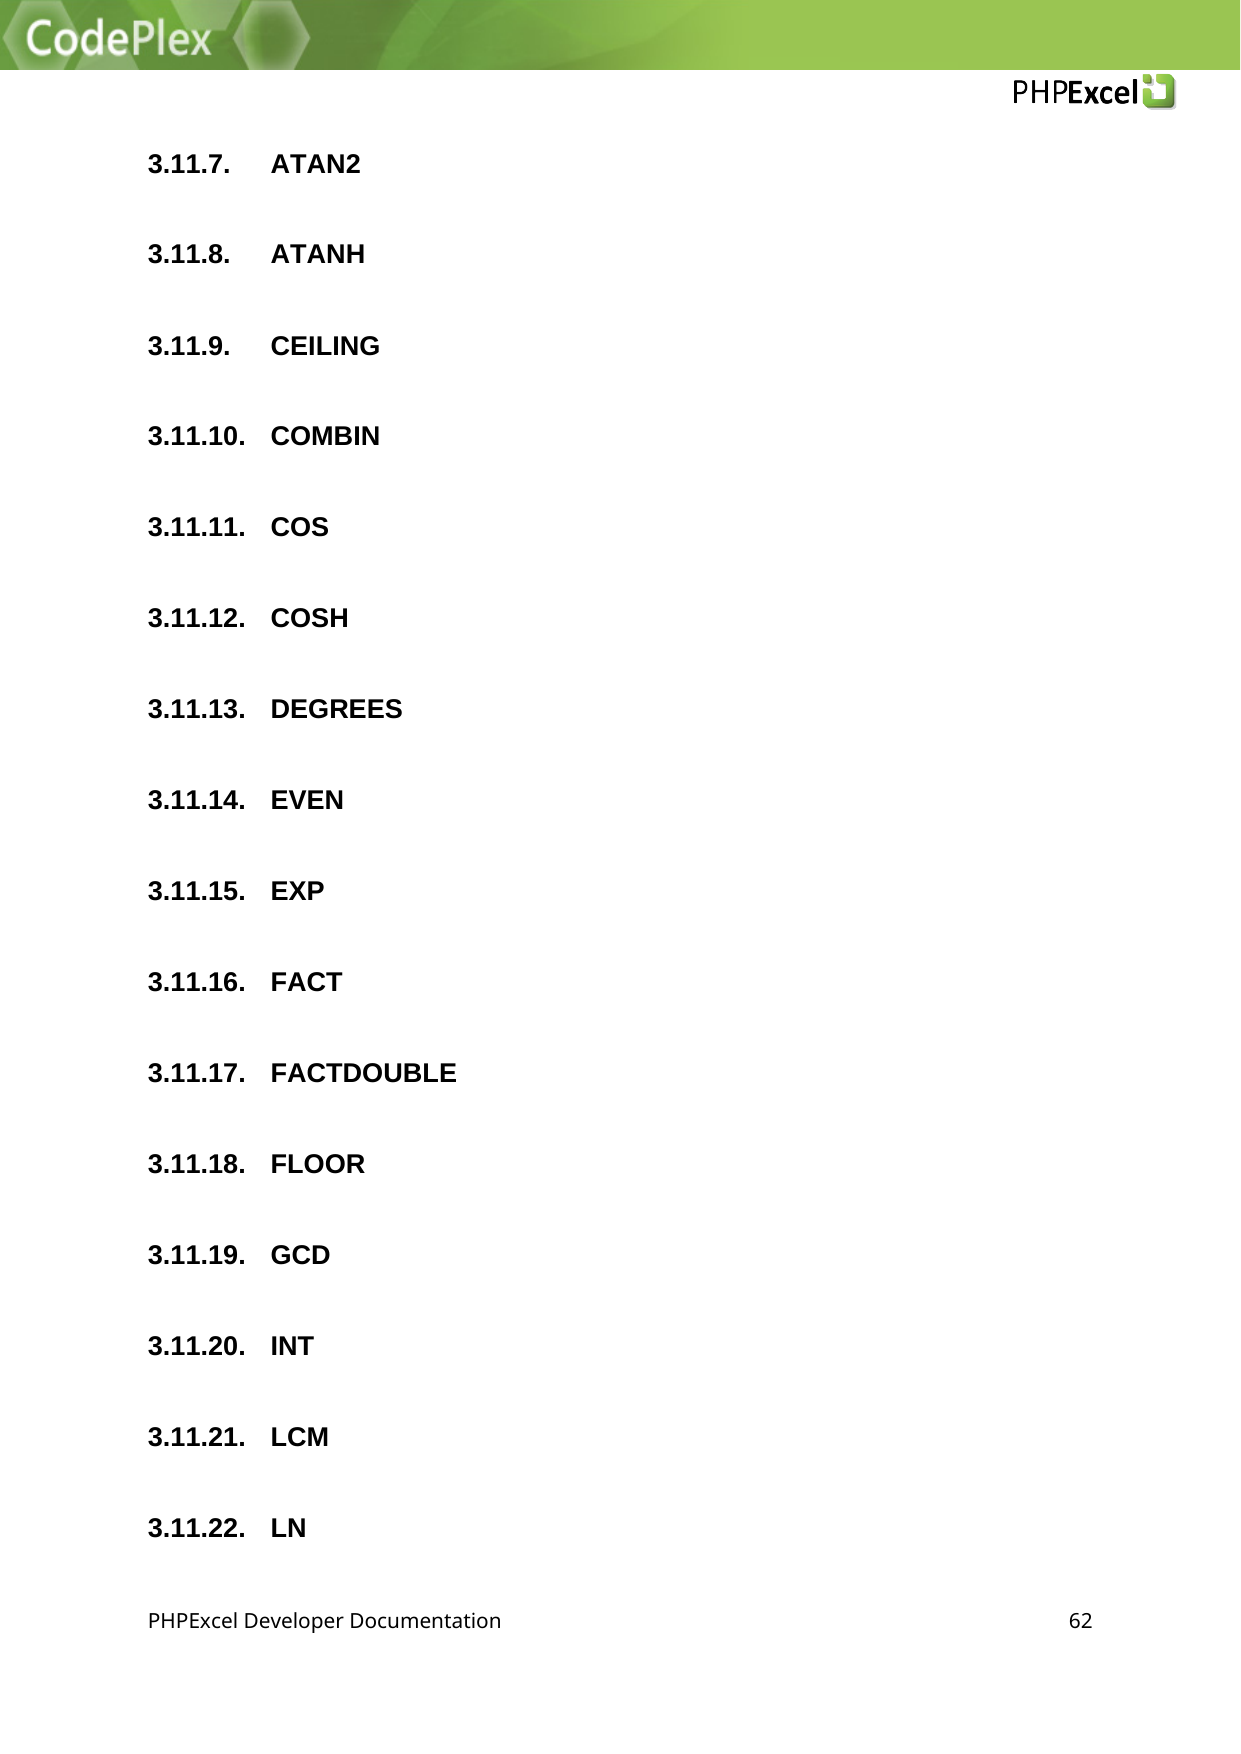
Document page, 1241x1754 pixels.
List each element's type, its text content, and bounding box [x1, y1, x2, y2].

subtitle INT [148, 1330, 1093, 1361]
subtitle COMBIN [148, 420, 1093, 452]
subtitle LCM [148, 1421, 1093, 1452]
subtitle DEGREES [148, 693, 1093, 724]
subtitle COS [148, 511, 1093, 543]
subtitle FACTDOUBLE [148, 1057, 1093, 1088]
subtitle GCD [148, 1239, 1093, 1270]
subtitle EVEN [148, 784, 1093, 815]
subtitle CEILING [148, 329, 1093, 361]
subtitle COSH [148, 602, 1093, 633]
subtitle FACT [148, 966, 1093, 997]
subtitle FLOOR [148, 1148, 1093, 1179]
subtitle EXP [148, 875, 1093, 906]
subtitle LN [148, 1512, 1093, 1543]
subtitle ATAN2 [148, 148, 1093, 179]
subtitle ATANH [148, 238, 1093, 270]
